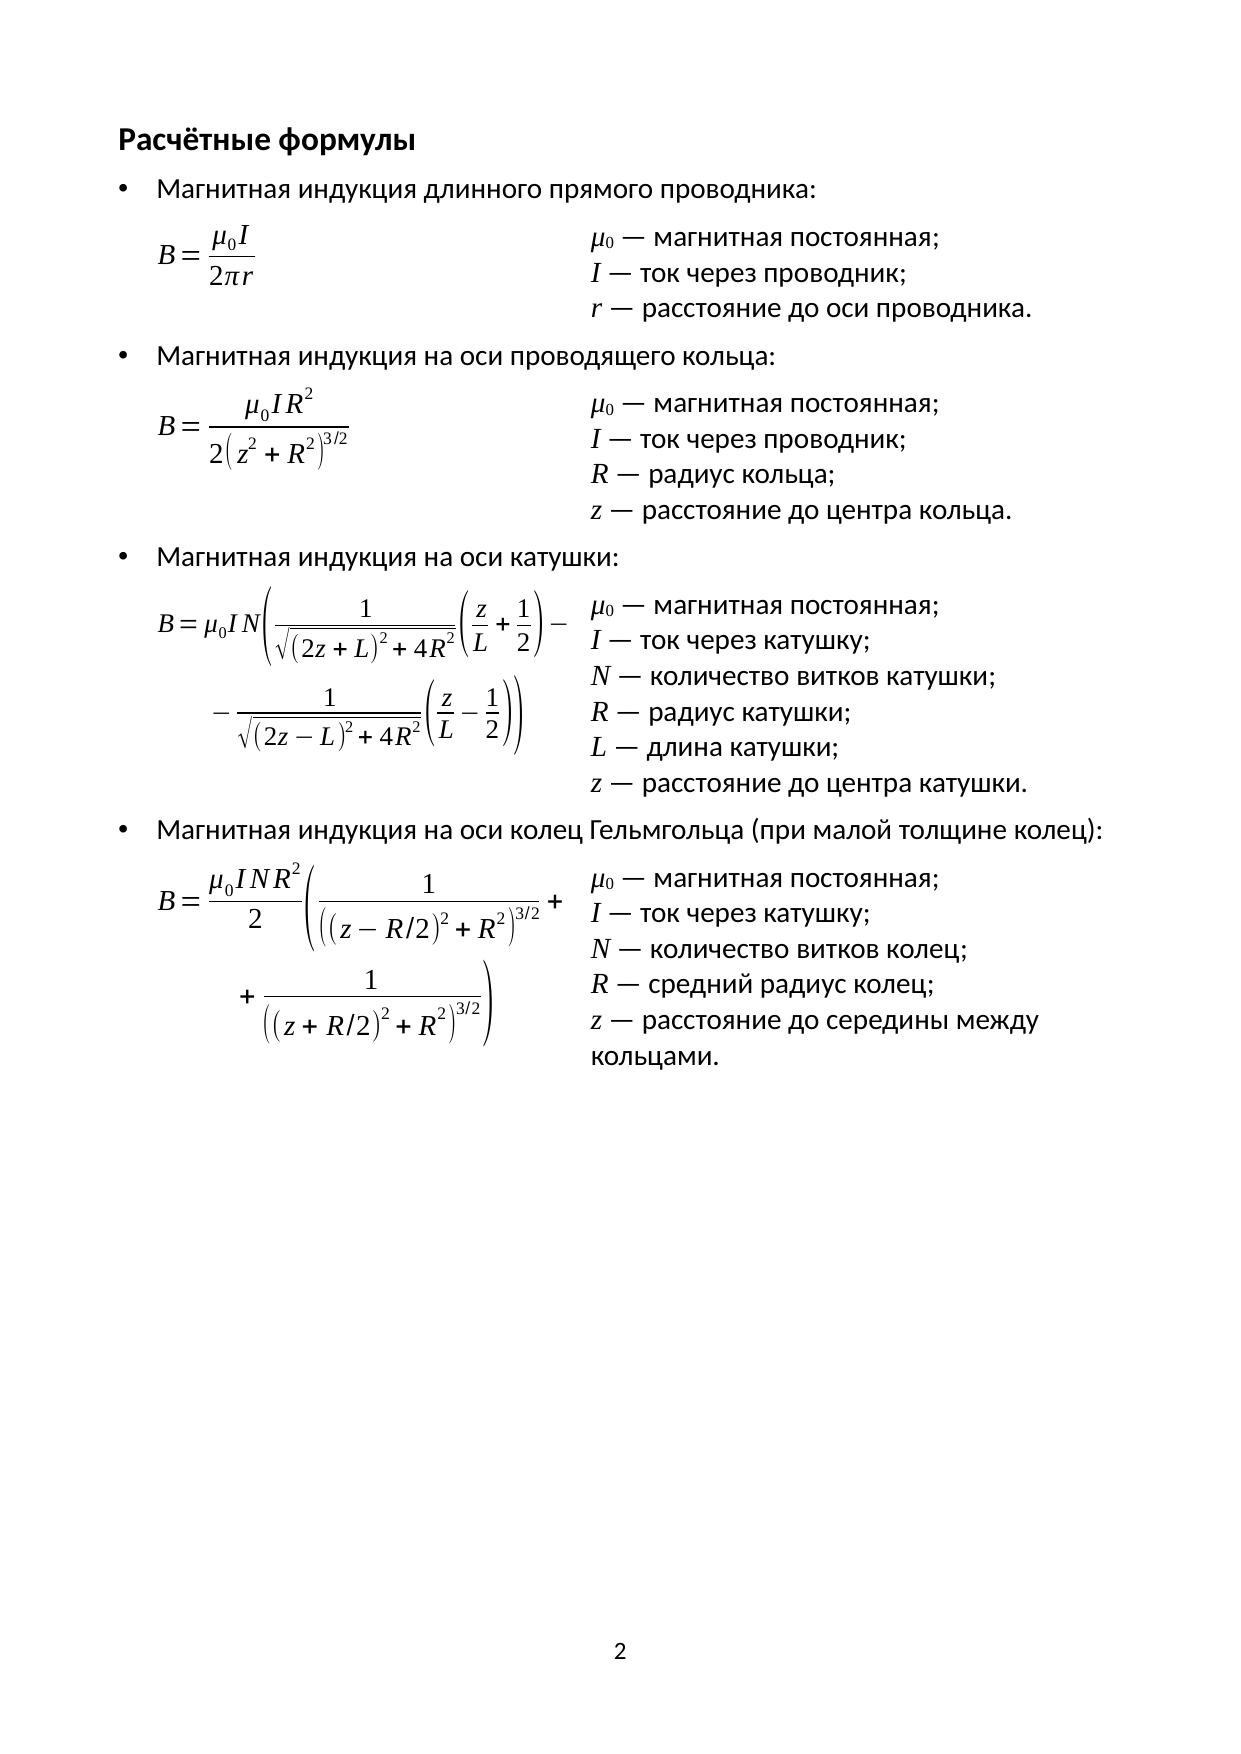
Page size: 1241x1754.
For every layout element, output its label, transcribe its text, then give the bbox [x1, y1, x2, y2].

table_header μ0 — магнитная постоянная; I — ток через катушку; N — количество витков колец; R — средний радиус колец; z — расстояние до середины между кольцами. [591, 859, 1122, 1084]
subtitle Расчётные формулы [118, 118, 1122, 159]
table_header μ0 — магнитная постоянная; I — ток через катушку; N — количество витков катушки; R — радиус катушки; L — длина катушки; z — расстояние до центра катушки. [591, 586, 1122, 811]
table_header μ0 — магнитная постоянная; I — ток через проводник; r — расстояние до оси проводника. [591, 218, 1122, 337]
list Магнитная индукция на оси колец Гельмгольца (при малой толщине колец): [118, 811, 1122, 847]
table_header [156, 586, 591, 811]
list Магнитная индукция на оси катушки: [118, 538, 1122, 574]
list Магнитная индукция длинного прямого проводника: [118, 171, 1122, 206]
table_header [156, 384, 591, 538]
table_header μ0 — магнитная постоянная; I — ток через проводник; R — радиус кольца; z — расстояние до центра кольца. [591, 384, 1122, 538]
table_header [156, 218, 591, 337]
table_header [156, 859, 591, 1084]
list Магнитная индукция на оси проводящего кольца: [118, 337, 1122, 372]
